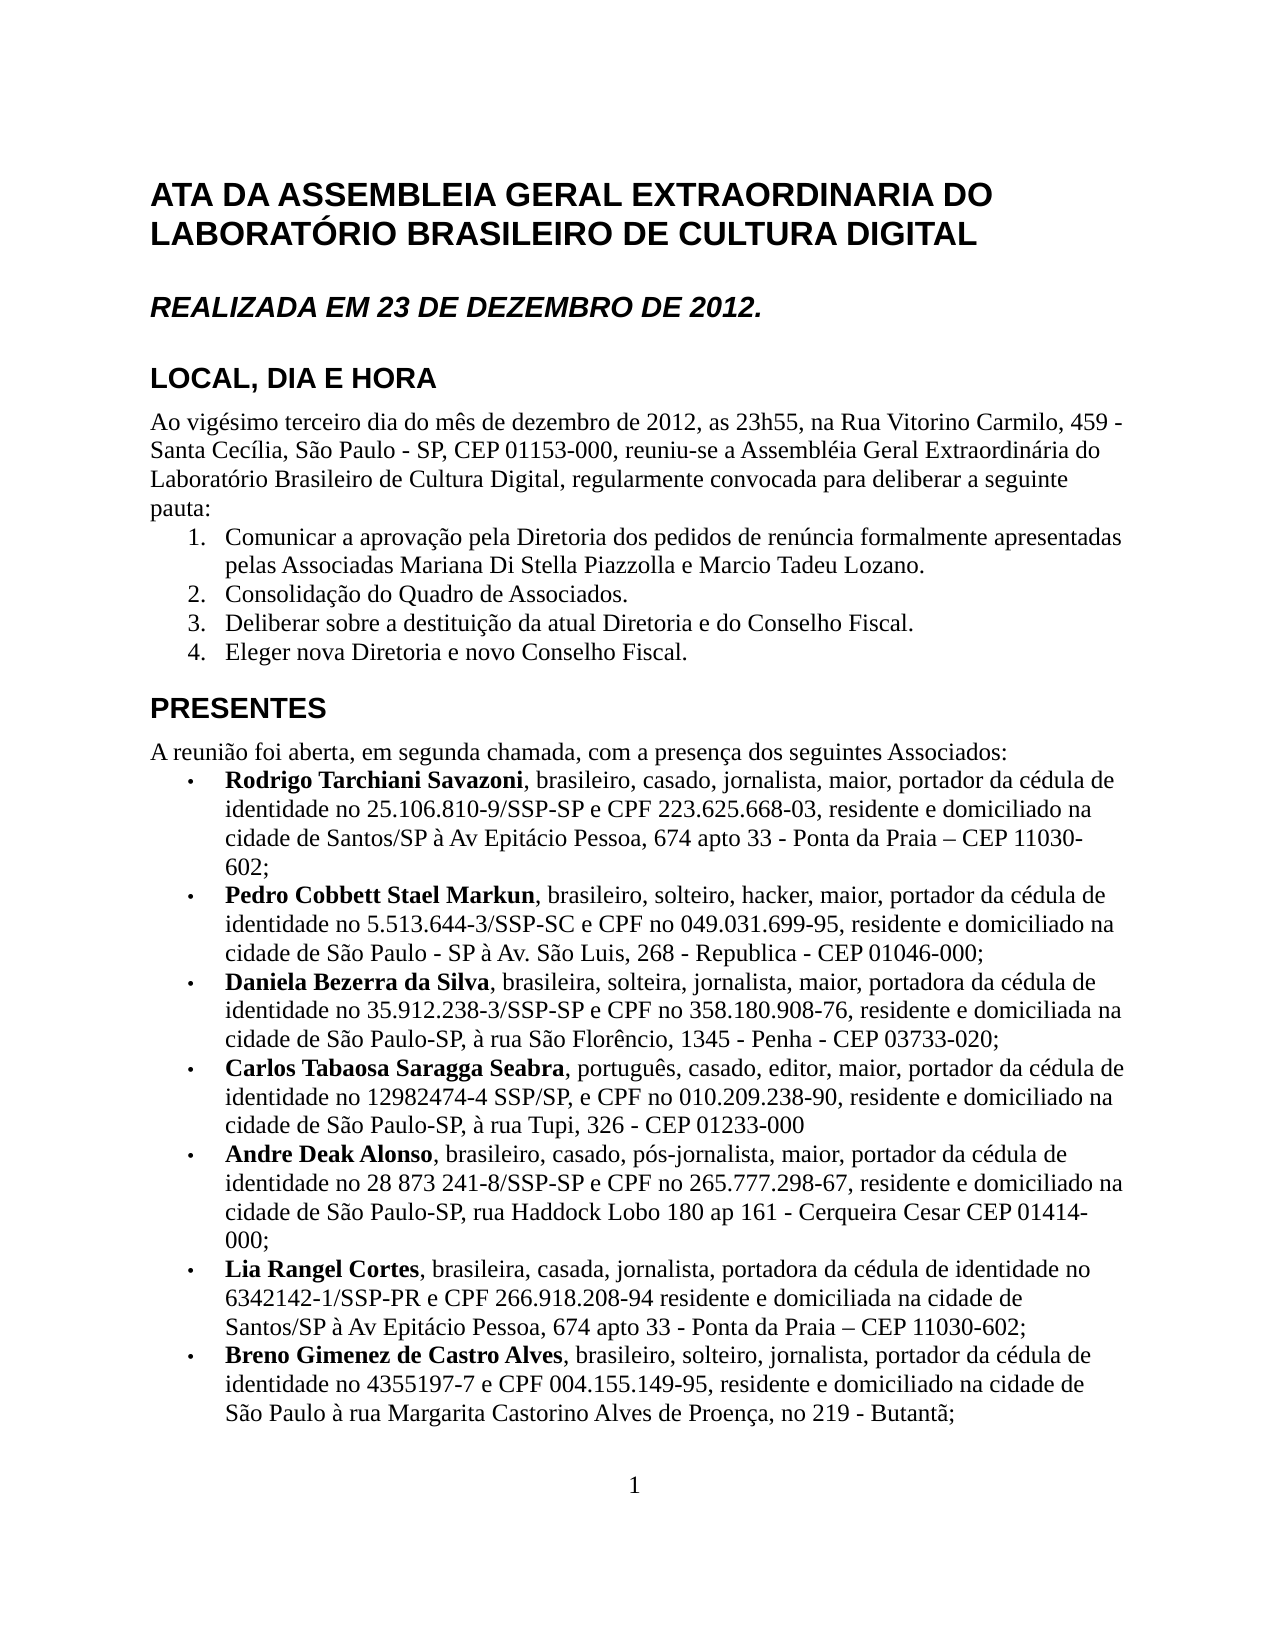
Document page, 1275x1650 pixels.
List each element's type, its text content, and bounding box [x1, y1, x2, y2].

list Deliberar sobre a destituição da atual Diretoria e do Conselho Fiscal. [187, 608, 1125, 637]
subtitle ATA DA ASSEMBLEIA GERAL EXTRAORDINARIA DO LABORATÓRIO BRASILEIRO DE CULTURA DIGITAL [150, 175, 1125, 252]
subtitle PRESENTES [150, 691, 1125, 724]
list Eleger nova Diretoria e novo Conselho Fiscal. [187, 637, 1125, 666]
subtitle REALIZADA EM 23 DE DEZEMBRO DE 2012. [150, 290, 1125, 323]
list Carlos Tabaosa Saragga Seabra, português, casado, editor, maior, portador da cédula de identidade no 12982474-4 SSP/SP, e CPF no 010.209.238-90, residente e domiciliado na cidade de São Paulo-SP, à rua Tupi, 326 - CEP 01233-000 [187, 1053, 1125, 1139]
list Lia Rangel Cortes, brasileira, casada, jornalista, portadora da cédula de identidade no 6342142-1/SSP-PR e CPF 266.918.208-94 residente e domiciliada na cidade de Santos/SP à Av Epitácio Pessoa, 674 apto 33 - Ponta da Praia – CEP 11030-602; [187, 1254, 1125, 1340]
text A reunião foi aberta, em segunda chamada, com a presença dos seguintes Associados: [150, 737, 1125, 765]
list Consolidação do Quadro de Associados. [187, 579, 1125, 608]
text Ao vigésimo terceiro dia do mês de dezembro de 2012, as 23h55, na Rua Vitorino Carmilo, 459 - Santa Cecília, São Paulo - SP, CEP 01153-000, reuniu-se a Assembléia Geral Extraordinária do Laboratório Brasileiro de Cultura Digital, regularmente convocada para deliberar a seguinte pauta: [150, 407, 1125, 522]
list Rodrigo Tarchiani Savazoni, brasileiro, casado, jornalista, maior, portador da cédula de identidade no 25.106.810-9/SSP-SP e CPF 223.625.668-03, residente e domiciliado na cidade de Santos/SP à Av Epitácio Pessoa, 674 apto 33 - Ponta da Praia – CEP 11030-602; [187, 765, 1125, 880]
list Pedro Cobbett Stael Markun, brasileiro, solteiro, hacker, maior, portador da cédula de identidade no 5.513.644-3/SSP-SC e CPF no 049.031.699-95, residente e domiciliado na cidade de São Paulo - SP à Av. São Luis, 268 - Republica - CEP 01046-000; [187, 880, 1125, 967]
list Andre Deak Alonso, brasileiro, casado, pós-jornalista, maior, portador da cédula de identidade no 28 873 241-8/SSP-SP e CPF no 265.777.298-67, residente e domiciliado na cidade de São Paulo-SP, rua Haddock Lobo 180 ap 161 - Cerqueira Cesar CEP 01414-000; [187, 1139, 1125, 1254]
list Daniela Bezerra da Silva, brasileira, solteira, jornalista, maior, portadora da cédula de identidade no 35.912.238-3/SSP-SP e CPF no 358.180.908-76, residente e domiciliada na cidade de São Paulo-SP, à rua São Florêncio, 1345 - Penha - CEP 03733-020; [187, 967, 1125, 1053]
list Breno Gimenez de Castro Alves, brasileiro, solteiro, jornalista, portador da cédula de identidade no 4355197-7 e CPF 004.155.149-95, residente e domiciliado na cidade de São Paulo à rua Margarita Castorino Alves de Proença, no 219 - Butantã; [187, 1340, 1125, 1427]
subtitle LOCAL, DIA E HORA [150, 361, 1125, 394]
list Comunicar a aprovação pela Diretoria dos pedidos de renúncia formalmente apresentadas pelas Associadas Mariana Di Stella Piazzolla e Marcio Tadeu Lozano. [187, 522, 1125, 579]
